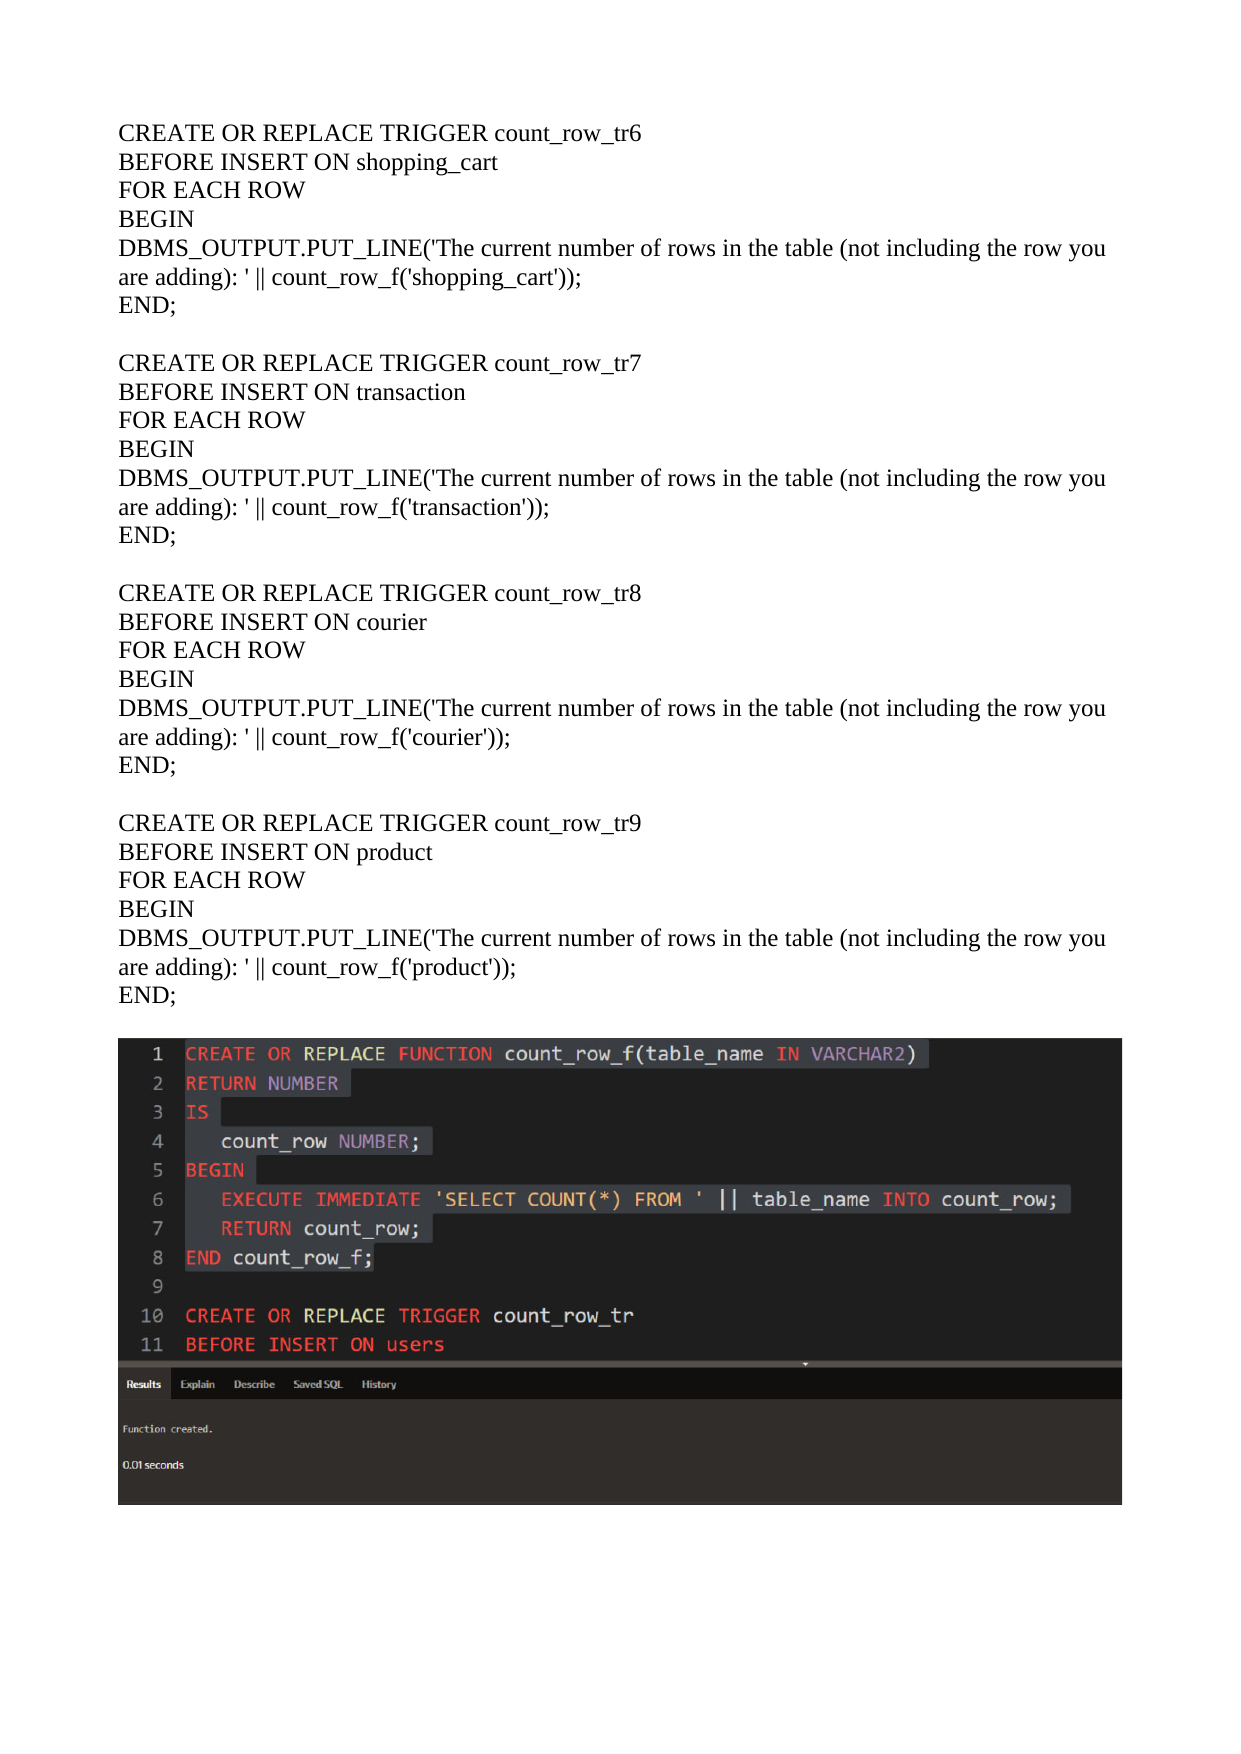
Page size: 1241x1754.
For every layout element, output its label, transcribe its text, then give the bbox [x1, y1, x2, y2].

text FOR EACH ROW [118, 636, 1122, 664]
text CREATE OR REPLACE TRIGGER count_row_tr7 [118, 348, 1122, 377]
text END; [118, 981, 1122, 1009]
text FOR EACH ROW [118, 406, 1122, 434]
text FOR EACH ROW [118, 866, 1122, 894]
text DBMS_OUTPUT.PUT_LINE('The current number of rows in the table (not including the row you are adding): ' || count_row_f('product')); [118, 923, 1122, 981]
text DBMS_OUTPUT.PUT_LINE('The current number of rows in the table (not including the row you are adding): ' || count_row_f('transaction')); [118, 463, 1122, 521]
text DBMS_OUTPUT.PUT_LINE('The current number of rows in the table (not including the row you are adding): ' || count_row_f('courier')); [118, 693, 1122, 751]
text BEFORE INSERT ON transaction [118, 377, 1122, 406]
text BEGIN [118, 434, 1122, 463]
text END; [118, 521, 1122, 549]
text BEFORE INSERT ON courier [118, 607, 1122, 636]
text END; [118, 291, 1122, 319]
text END; [118, 751, 1122, 779]
text BEGIN [118, 664, 1122, 693]
text CREATE OR REPLACE TRIGGER count_row_tr8 [118, 578, 1122, 607]
text CREATE OR REPLACE TRIGGER count_row_tr6 [118, 118, 1122, 147]
text BEFORE INSERT ON product [118, 837, 1122, 866]
picture [118, 1038, 1123, 1505]
text BEFORE INSERT ON shopping_cart [118, 147, 1122, 176]
text FOR EACH ROW [118, 176, 1122, 204]
text DBMS_OUTPUT.PUT_LINE('The current number of rows in the table (not including the row you are adding): ' || count_row_f('shopping_cart')); [118, 233, 1122, 291]
text BEGIN [118, 894, 1122, 923]
text CREATE OR REPLACE TRIGGER count_row_tr9 [118, 808, 1122, 837]
text BEGIN [118, 204, 1122, 233]
